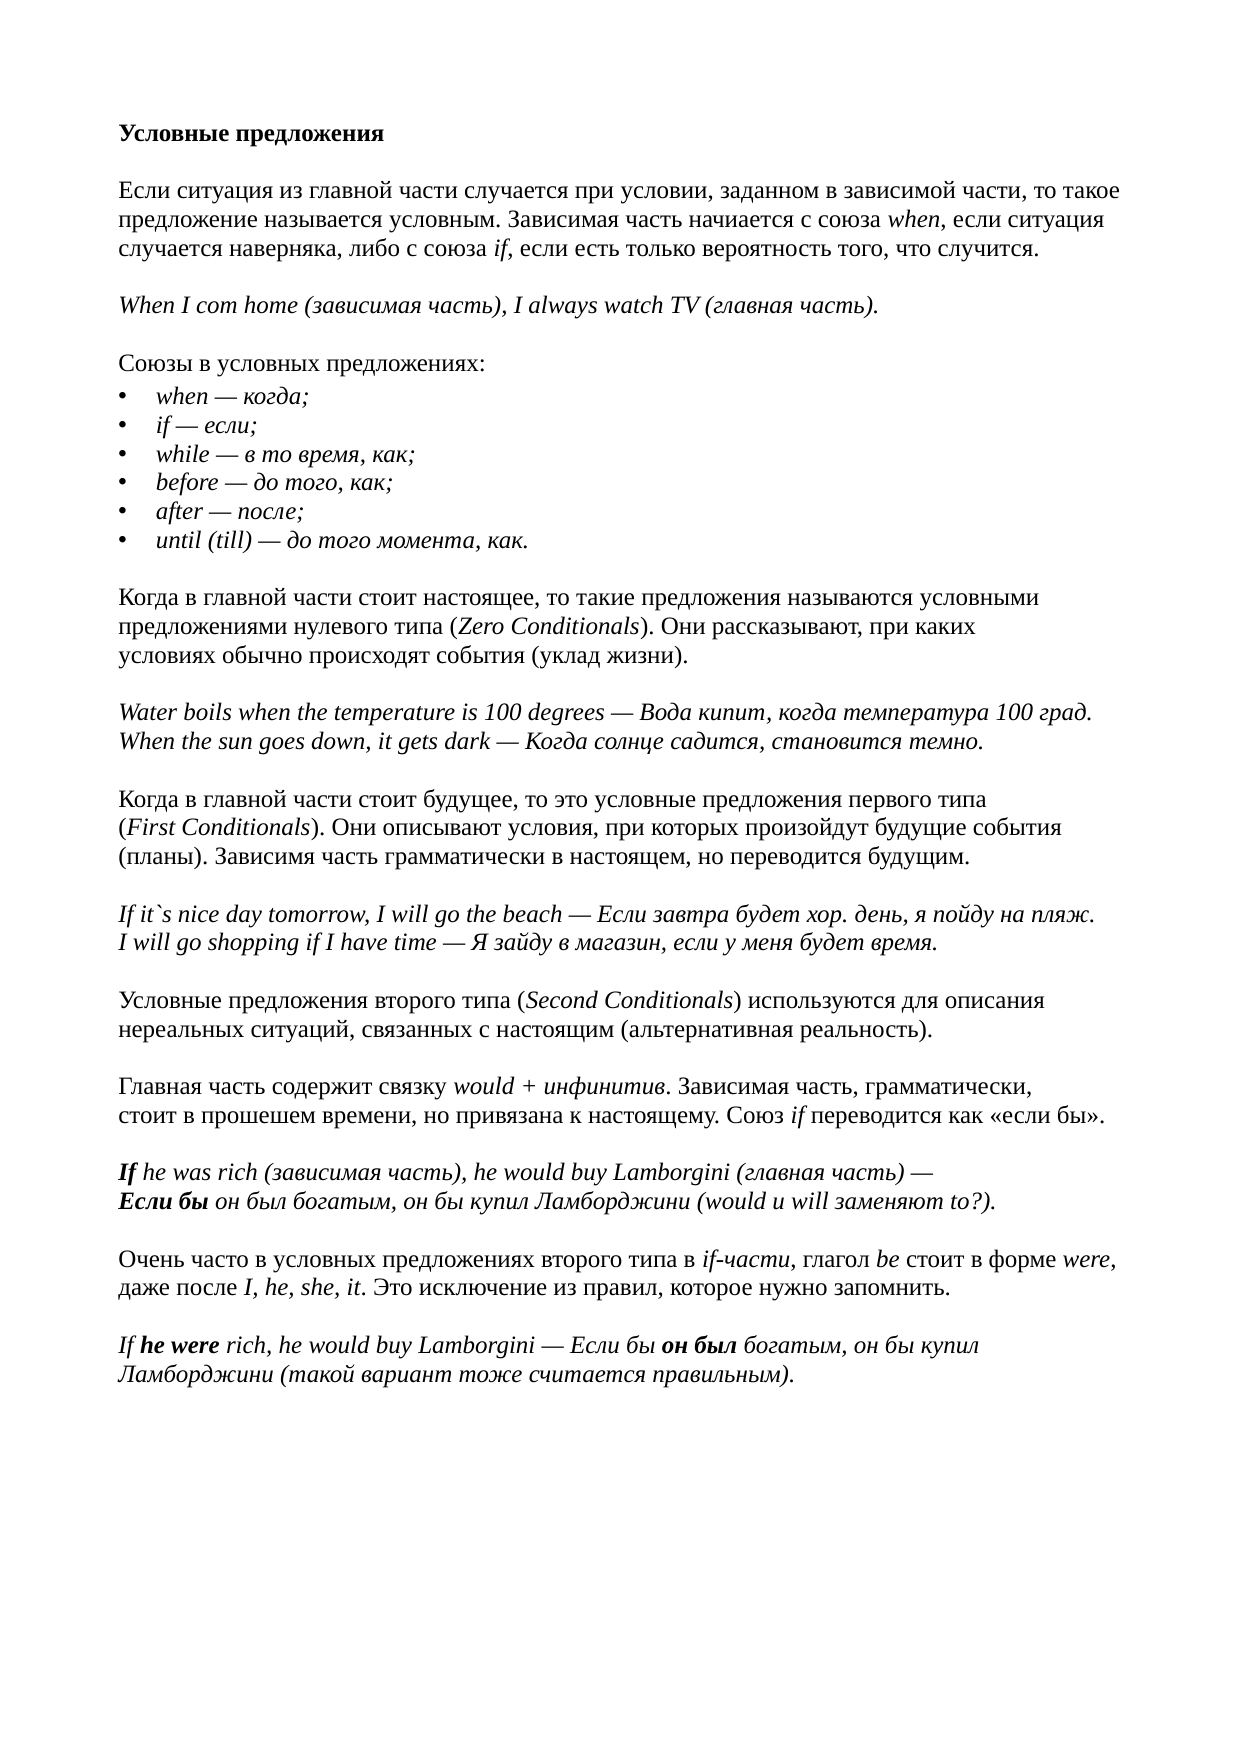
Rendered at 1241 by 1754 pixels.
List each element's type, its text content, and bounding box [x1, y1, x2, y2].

text даже после I, he, she, it. Это исключение из правил, которое нужно запомнить. [118, 1272, 1122, 1301]
text предложениями нулевого типа (Zero Conditionals). Они рассказывают, при каких [118, 611, 1122, 640]
text Когда в главной части стоит настоящее, то такие предложения называются условными [118, 582, 1122, 611]
text Если ситуация из главной части случается при условии, заданном в зависимой части, то такое предложение называется условным. Зависимая часть начиается с союза when, если ситуация случается наверняка, либо с союза if, если есть только вероятность того, что случится. [118, 176, 1122, 262]
text стоит в прошешем времени, но привязана к настоящему. Союз if переводится как «если бы». [118, 1100, 1122, 1129]
list after — после; [118, 496, 1122, 525]
list when — когда; [118, 381, 1122, 410]
list before — до того, как; [118, 467, 1122, 496]
text Если бы он был богатым, он бы купил Ламборджини (would и will заменяют to?). [118, 1186, 1122, 1215]
text If he were rich, he would buy Lamborgini — Если бы он был богатым, он бы купил [118, 1330, 1122, 1359]
text Условные предложения второго типа (Second Conditionals) используются для описания нереальных ситуаций, связанных с настоящим (альтернативная реальность). [118, 985, 1122, 1042]
text (First Сonditionals). Они описывают условия, при которых произойдут будущие события (планы). Зависимя часть грамматически в настоящем, но переводится будущим. [118, 812, 1122, 870]
list until (till) — до того момента, как. [118, 525, 1122, 554]
list while — в то время, как; [118, 439, 1122, 467]
text Главная часть содержит связку would + инфинитив. Зависимая часть, грамматически, [118, 1071, 1122, 1100]
list if — если; [118, 410, 1122, 439]
text If he was rich (зависимая часть), he would buy Lamborgini (главная часть) — [118, 1157, 1122, 1186]
text условиях обычно происходят события (уклад жизни). [118, 640, 1122, 669]
text Когда в главной части стоит будущее, то это условные предложения первого типа [118, 784, 1122, 812]
text Ламборджини (такой вариант тоже считается правильным). [118, 1359, 1122, 1387]
text Союзы в условных предложениях: [118, 348, 1122, 377]
text Очень часто в условных предложениях второго типа в if-части, глагол be стоит в форме were, [118, 1244, 1122, 1272]
text When I com home (зависимая часть), I always watch TV (главная часть). [118, 291, 1122, 319]
text Условные предложения [118, 118, 1122, 147]
text If it`s nice day tomorrow, I will go the beach — Если завтра будет хор. день, я пойду на пляж. [118, 899, 1122, 927]
text When the sun goes down, it gets dark — Когда солнце садится, становится темно. [118, 726, 1122, 755]
text Water boils when the temperature is 100 degrees — Вода кипит, когда температура 100 град. [118, 697, 1122, 726]
text I will go shopping if I have time — Я зайду в магазин, если у меня будет время. [118, 927, 1122, 956]
